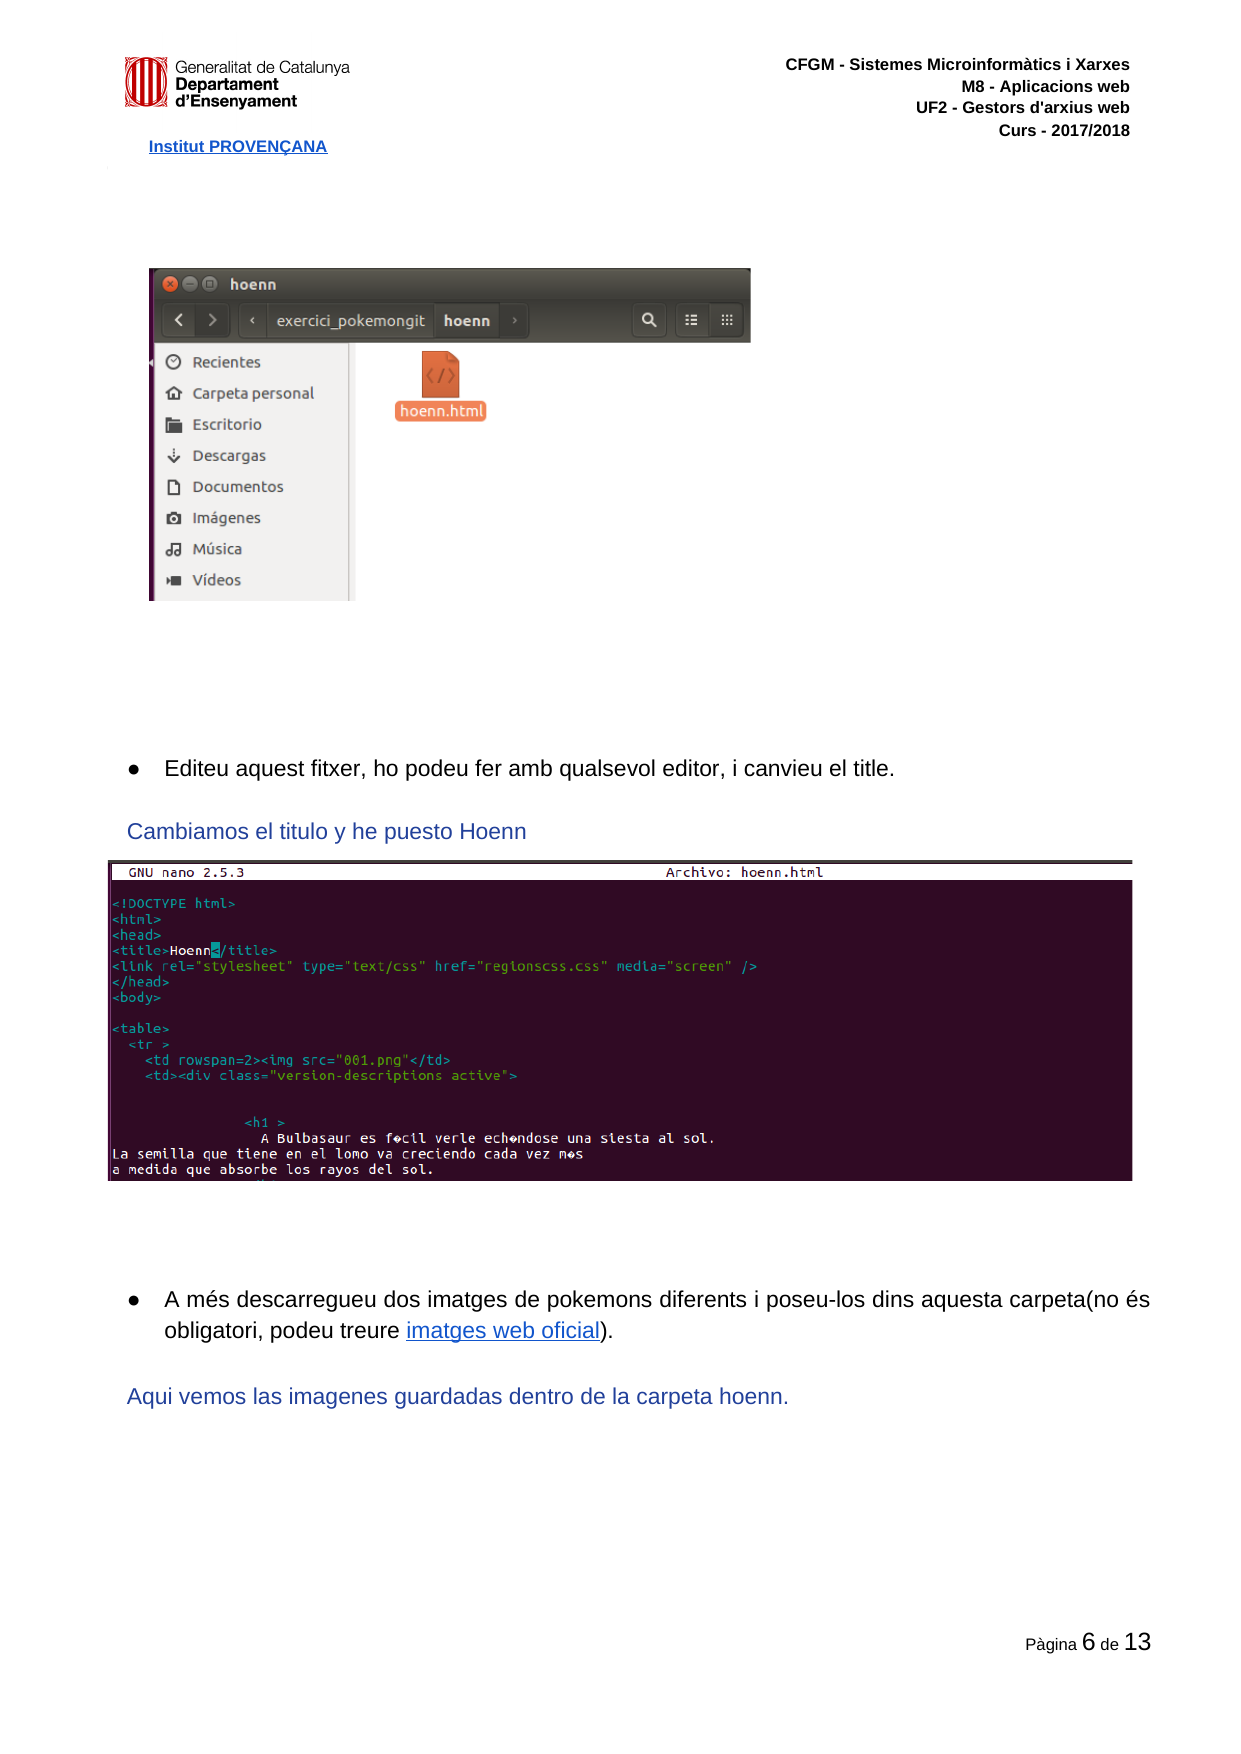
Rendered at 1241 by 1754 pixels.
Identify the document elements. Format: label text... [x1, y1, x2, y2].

list Editeu aquest fitxer, ho podeu fer amb qualsevol editor, i canvieu el title. [127, 755, 1151, 781]
picture [88, 32, 385, 133]
picture [107, 860, 1133, 1181]
picture [149, 268, 751, 601]
text Aqui vemos las imagenes guardadas dentro de la carpeta hoenn. [127, 1383, 1151, 1410]
list A més descarregueu dos imatges de pokemons diferents i poseu-los dins aquesta carpeta(no és obligatori, podeu treure imatges web oficial). [127, 1286, 1151, 1344]
text Cambiamos el titulo y he puesto Hoenn [127, 818, 1151, 844]
